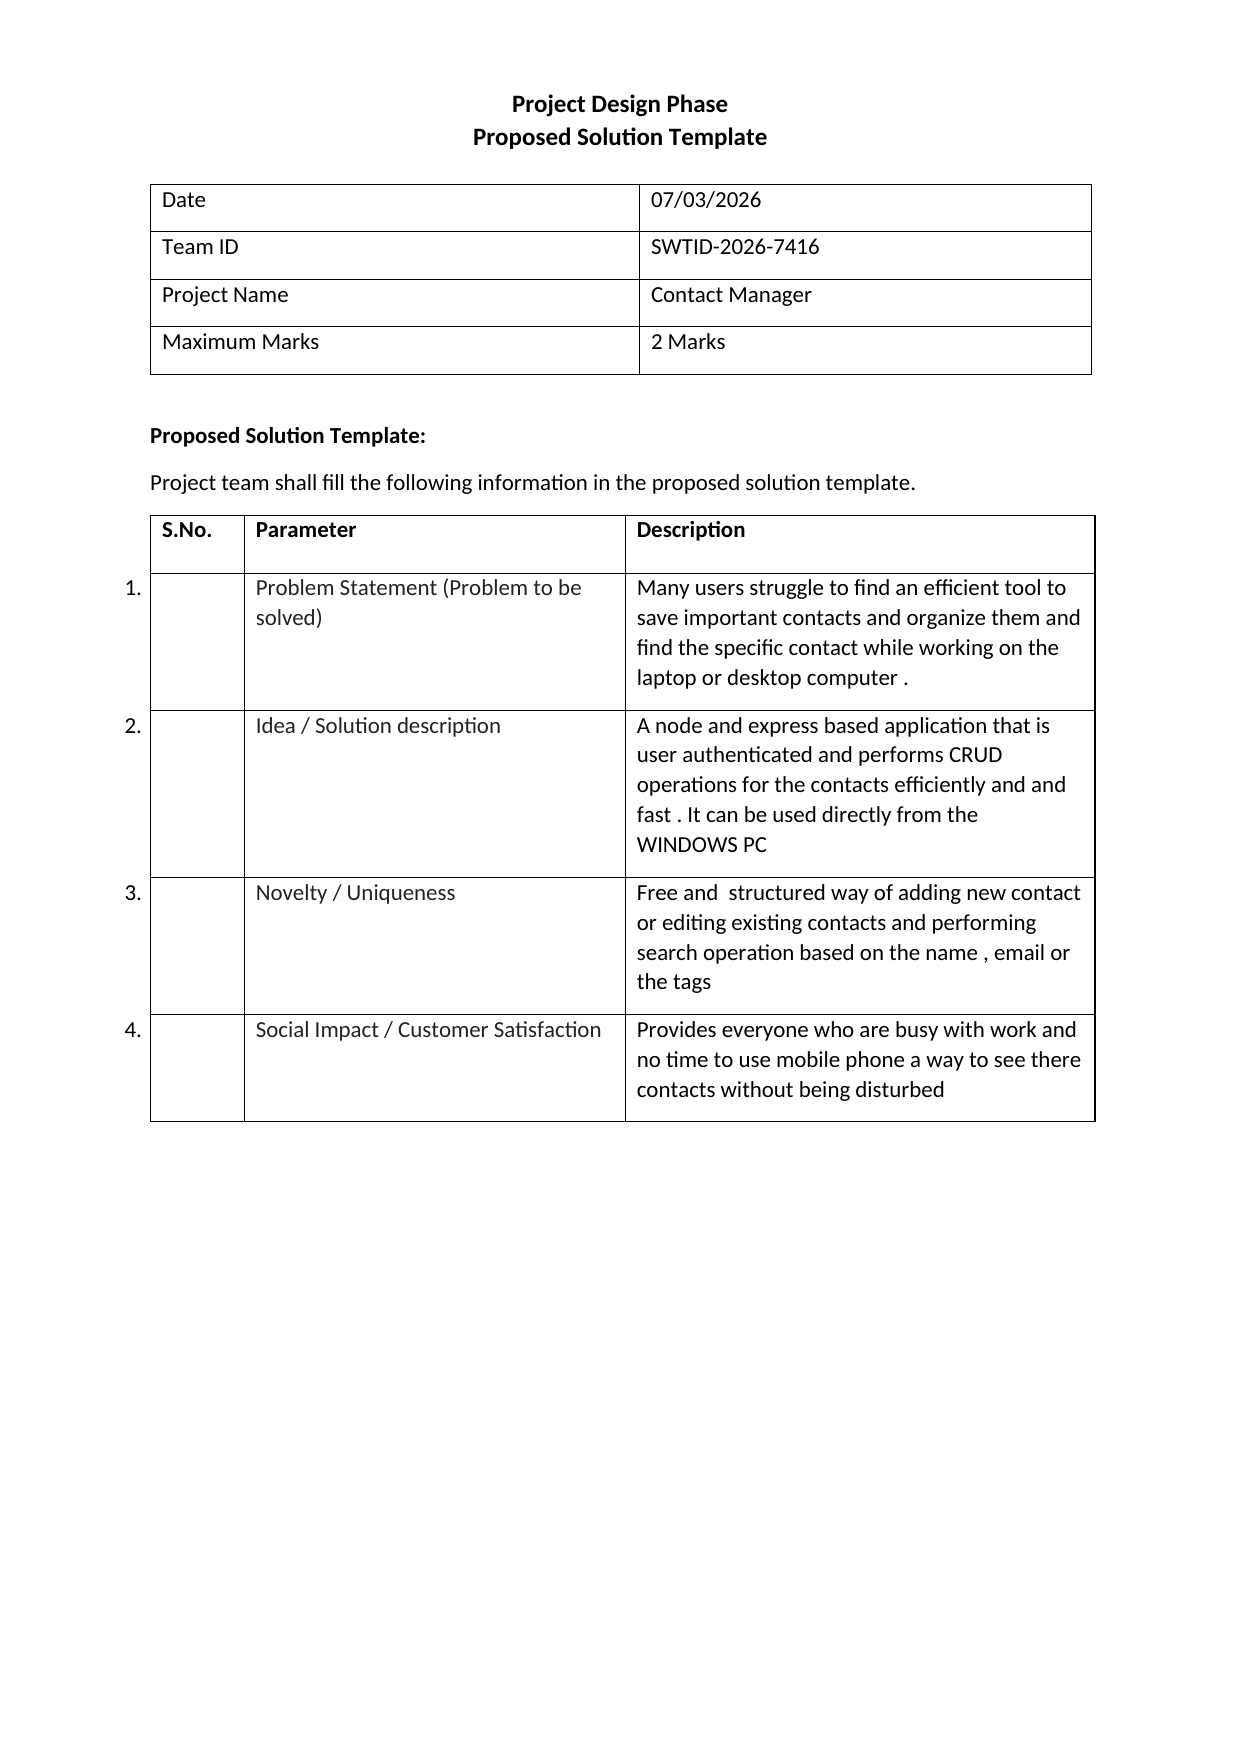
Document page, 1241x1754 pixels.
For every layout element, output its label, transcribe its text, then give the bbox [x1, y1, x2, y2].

table_cell [151, 574, 244, 710]
table_cell [151, 711, 244, 877]
table_cell Maximum Marks [151, 327, 639, 374]
table_cell [151, 1015, 244, 1121]
table_cell Problem Statement (Problem to be solved) [245, 574, 625, 710]
text Project Design Phase [150, 89, 1090, 119]
table_header Parameter [245, 516, 625, 572]
text Proposed Solution Template: [150, 421, 1090, 449]
table_header S.No. [151, 516, 244, 572]
table_cell A node and express based application that is user authenticated and performs CRUD operations for the contacts efficiently and and fast . It can be used directly from the WINDOWS PC [626, 711, 1094, 877]
text Proposed Solution Template [150, 121, 1090, 152]
table_cell Idea / Solution description [245, 711, 625, 877]
table_header Description [626, 516, 1094, 572]
table_header Date [151, 185, 639, 231]
table_cell Team ID [151, 232, 639, 279]
table_cell Free and structured way of adding new contact or editing existing contacts and performing search operation based on the name , email or the tags [626, 878, 1094, 1014]
text Project team shall fill the following information in the proposed solution template. [150, 468, 1090, 496]
table_cell SWTID-2026-7416 [640, 232, 1091, 279]
table_cell [151, 878, 244, 1014]
table_cell Contact Manager [640, 280, 1091, 326]
table_cell Many users struggle to find an efficient tool to save important contacts and organize them and find the specific contact while working on the laptop or desktop computer . [626, 574, 1094, 710]
table_header 07/03/2026 [640, 185, 1091, 231]
table_cell Project Name [151, 280, 639, 326]
table_cell Novelty / Uniqueness [245, 878, 625, 1014]
table_cell 2 Marks [640, 327, 1091, 374]
table_cell Social Impact / Customer Satisfaction [245, 1015, 625, 1121]
table_cell Provides everyone who are busy with work and no time to use mobile phone a way to see there contacts without being disturbed [626, 1015, 1094, 1121]
